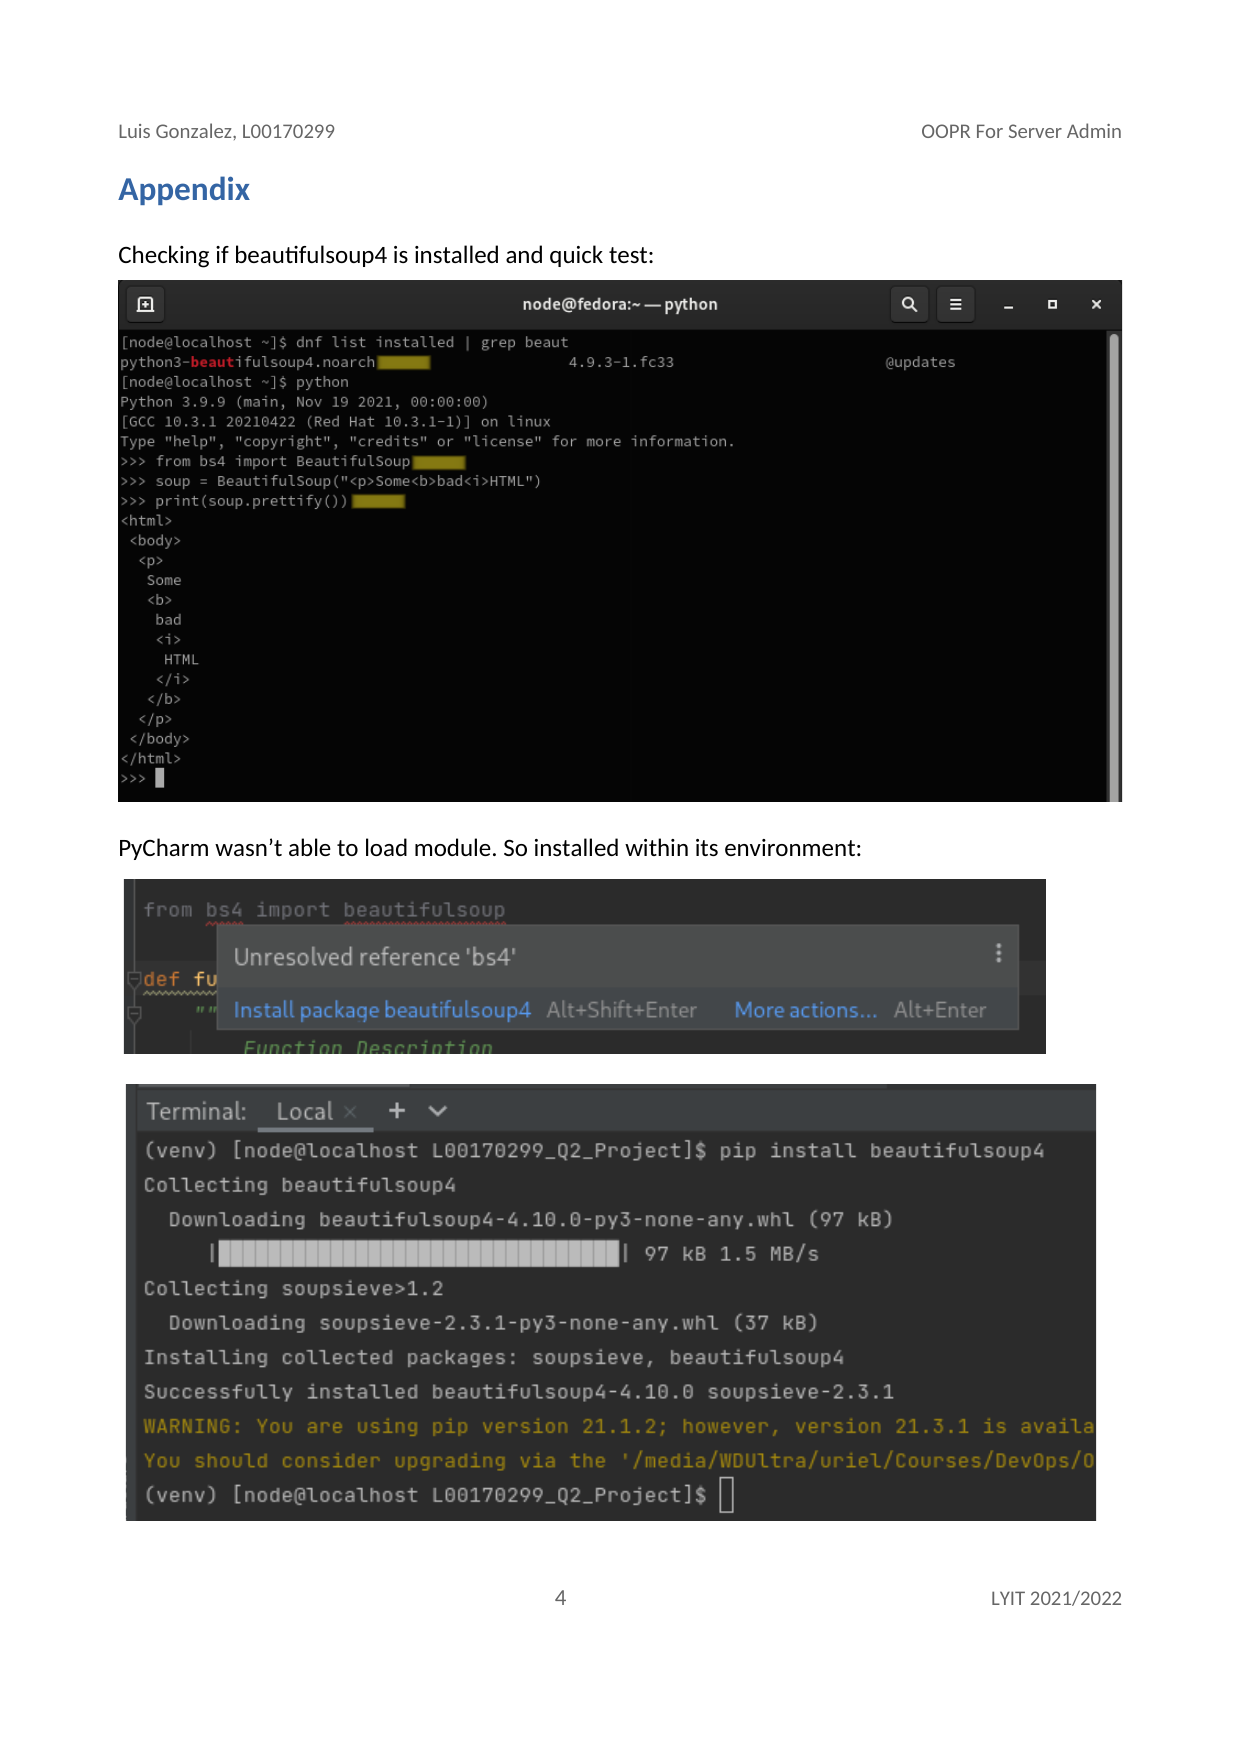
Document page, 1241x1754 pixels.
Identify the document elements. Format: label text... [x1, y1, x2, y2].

picture [123, 879, 1046, 1054]
picture [125, 1084, 1097, 1521]
text Appendix [118, 168, 1122, 209]
picture [118, 280, 1123, 802]
text PyCharm wasn’t able to load module. So installed within its environment: [118, 832, 1122, 863]
text Checking if beautifulsoup4 is installed and quick test: [118, 239, 1122, 270]
